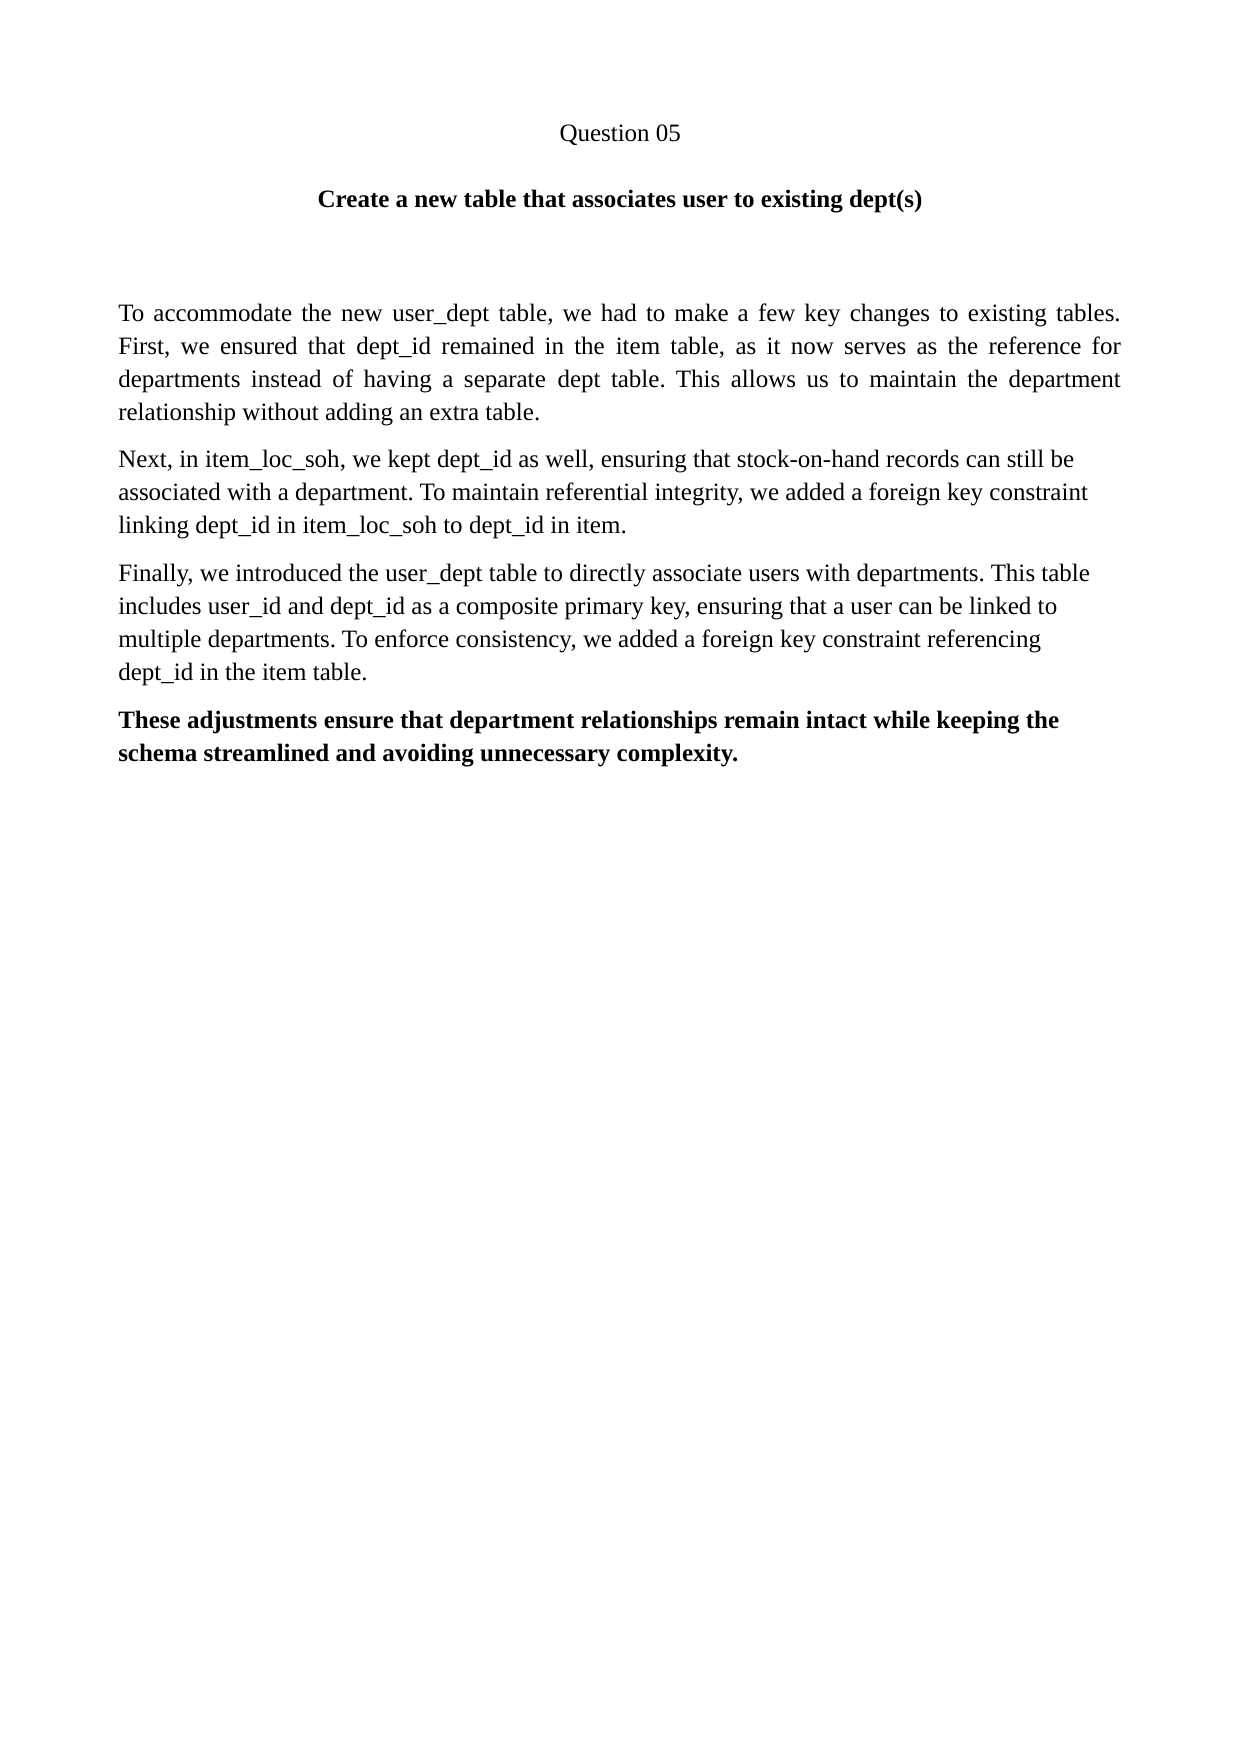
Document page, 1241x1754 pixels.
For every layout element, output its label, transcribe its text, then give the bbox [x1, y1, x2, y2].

text Next, in item_loc_soh, we kept dept_id as well, ensuring that stock-on-hand records can still be associated with a department. To maintain referential integrity, we added a foreign key constraint linking dept_id in item_loc_soh to dept_id in item. [118, 444, 1122, 539]
text Question 05 Create a new table that associates user to existing dept(s) [118, 118, 1122, 246]
text Finally, we introduced the user_dept table to directly associate users with departments. This table includes user_id and dept_id as a composite primary key, ensuring that a user can be linked to multiple departments. To enforce consistency, we added a foreign key constraint referencing dept_id in the item table. [118, 558, 1122, 686]
text These adjustments ensure that department relationships remain intact while keeping the schema streamlined and avoiding unnecessary complexity. [118, 705, 1122, 767]
text To accommodate the new user_dept table, we had to make a few key changes to existing tables. First, we ensured that dept_id remained in the item table, as it now serves as the reference for departments instead of having a separate dept table. This allows us to maintain the department relationship without adding an extra table. [118, 265, 1122, 426]
